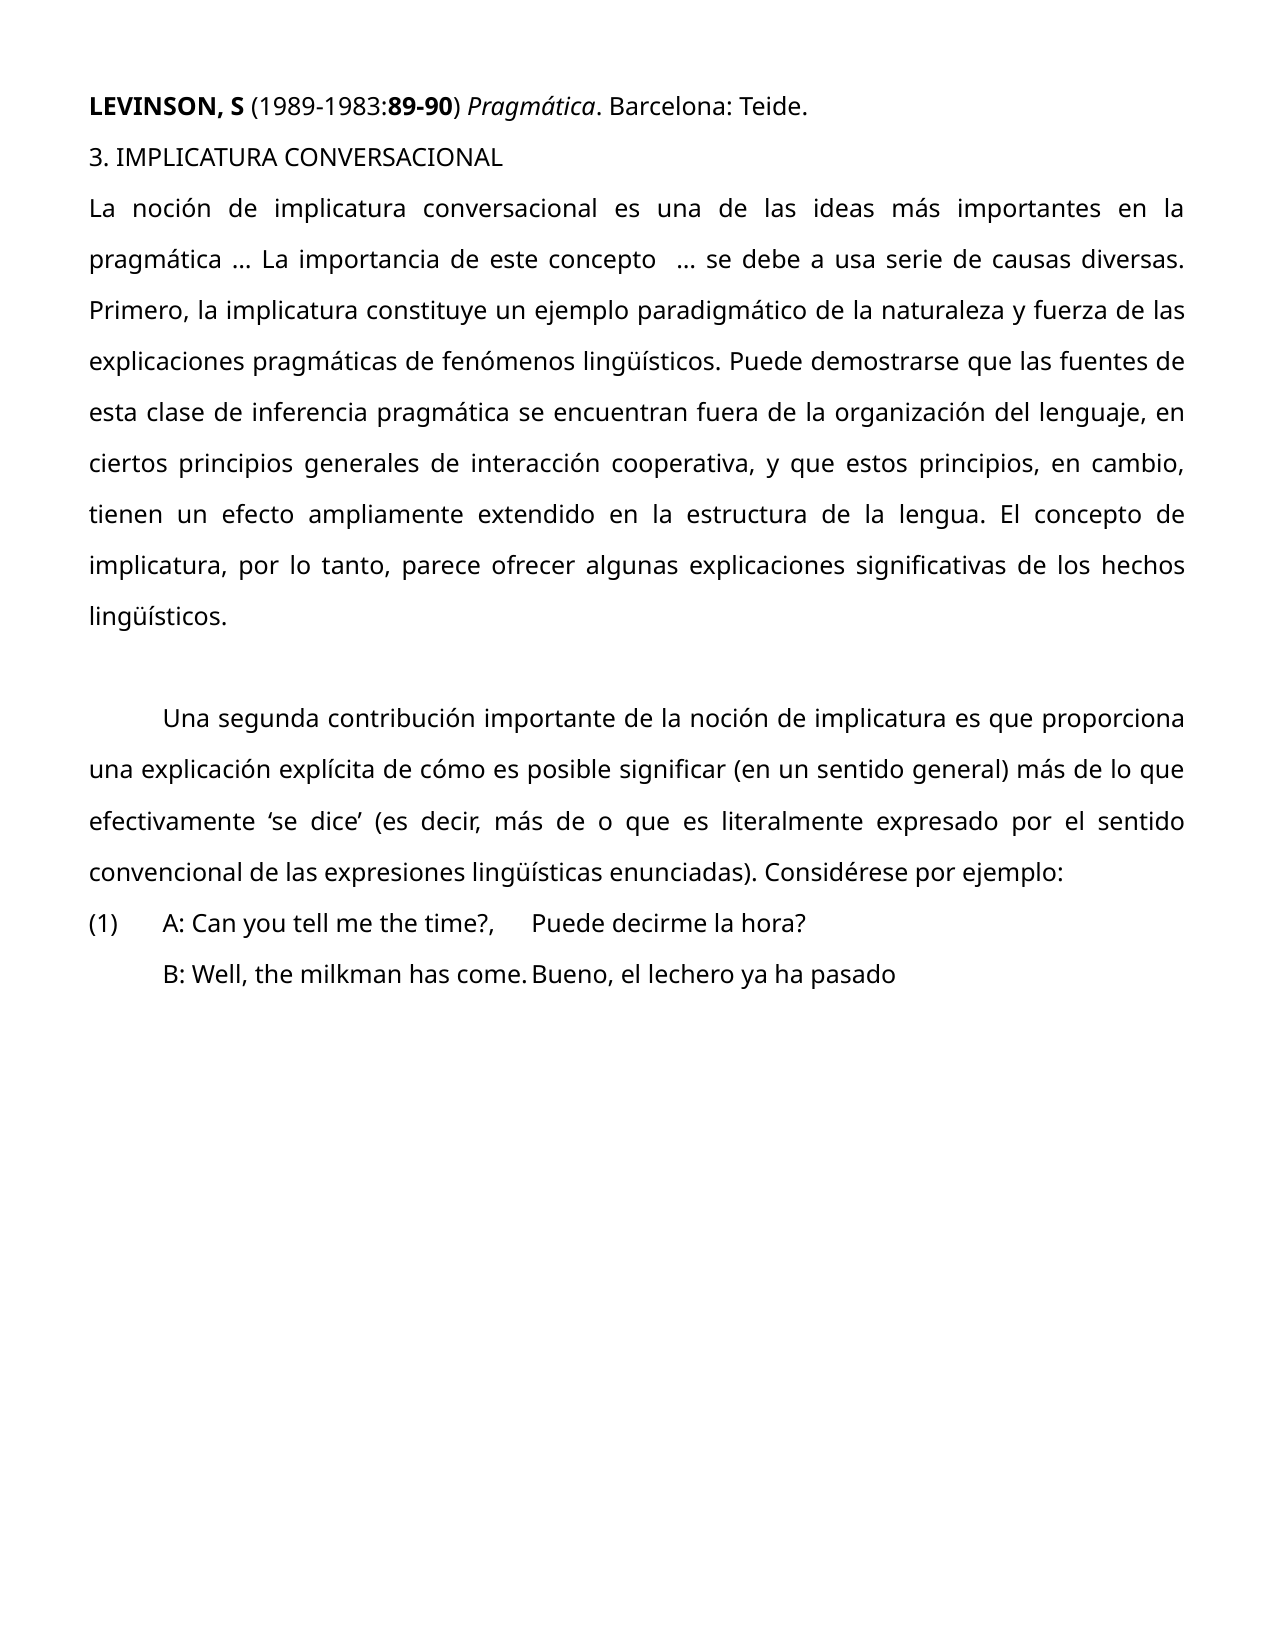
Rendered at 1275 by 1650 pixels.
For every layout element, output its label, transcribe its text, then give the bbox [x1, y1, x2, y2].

text B: Well, the milkman has come. Bueno, el lechero ya ha pasado [88, 956, 1186, 990]
text LEVINSON, S (1989-1983:89-90) Pragmática. Barcelona: Teide. [88, 88, 1186, 123]
text (1) A: Can you tell me the time?, Puede decirme la hora? [88, 905, 1186, 939]
text Una segunda contribución importante de la noción de implicatura es que proporciona una explicación explícita de cómo es posible significar (en un sentido general) más de lo que efectivamente ‘se dice’ (es decir, más de o que es literalmente expresado por el sentido convencional de las expresiones lingüísticas enunciadas). Considérese por ejemplo: [88, 701, 1186, 888]
text 3. IMPLICATURA CONVERSACIONAL [88, 139, 1186, 174]
text La noción de implicatura conversacional es una de las ideas más importantes en la pragmática … La importancia de este concepto … se debe a usa serie de causas diversas. Primero, la implicatura constituye un ejemplo paradigmático de la naturaleza y fuerza de las explicaciones pragmáticas de fenómenos lingüísticos. Puede demostrarse que las fuentes de esta clase de inferencia pragmática se encuentran fuera de la organización del lenguaje, en ciertos principios generales de interacción cooperativa, y que estos principios, en cambio, tienen un efecto ampliamente extendido en la estructura de la lengua. El concepto de implicatura, por lo tanto, parece ofrecer algunas explicaciones significativas de los hechos lingüísticos. [88, 191, 1186, 633]
